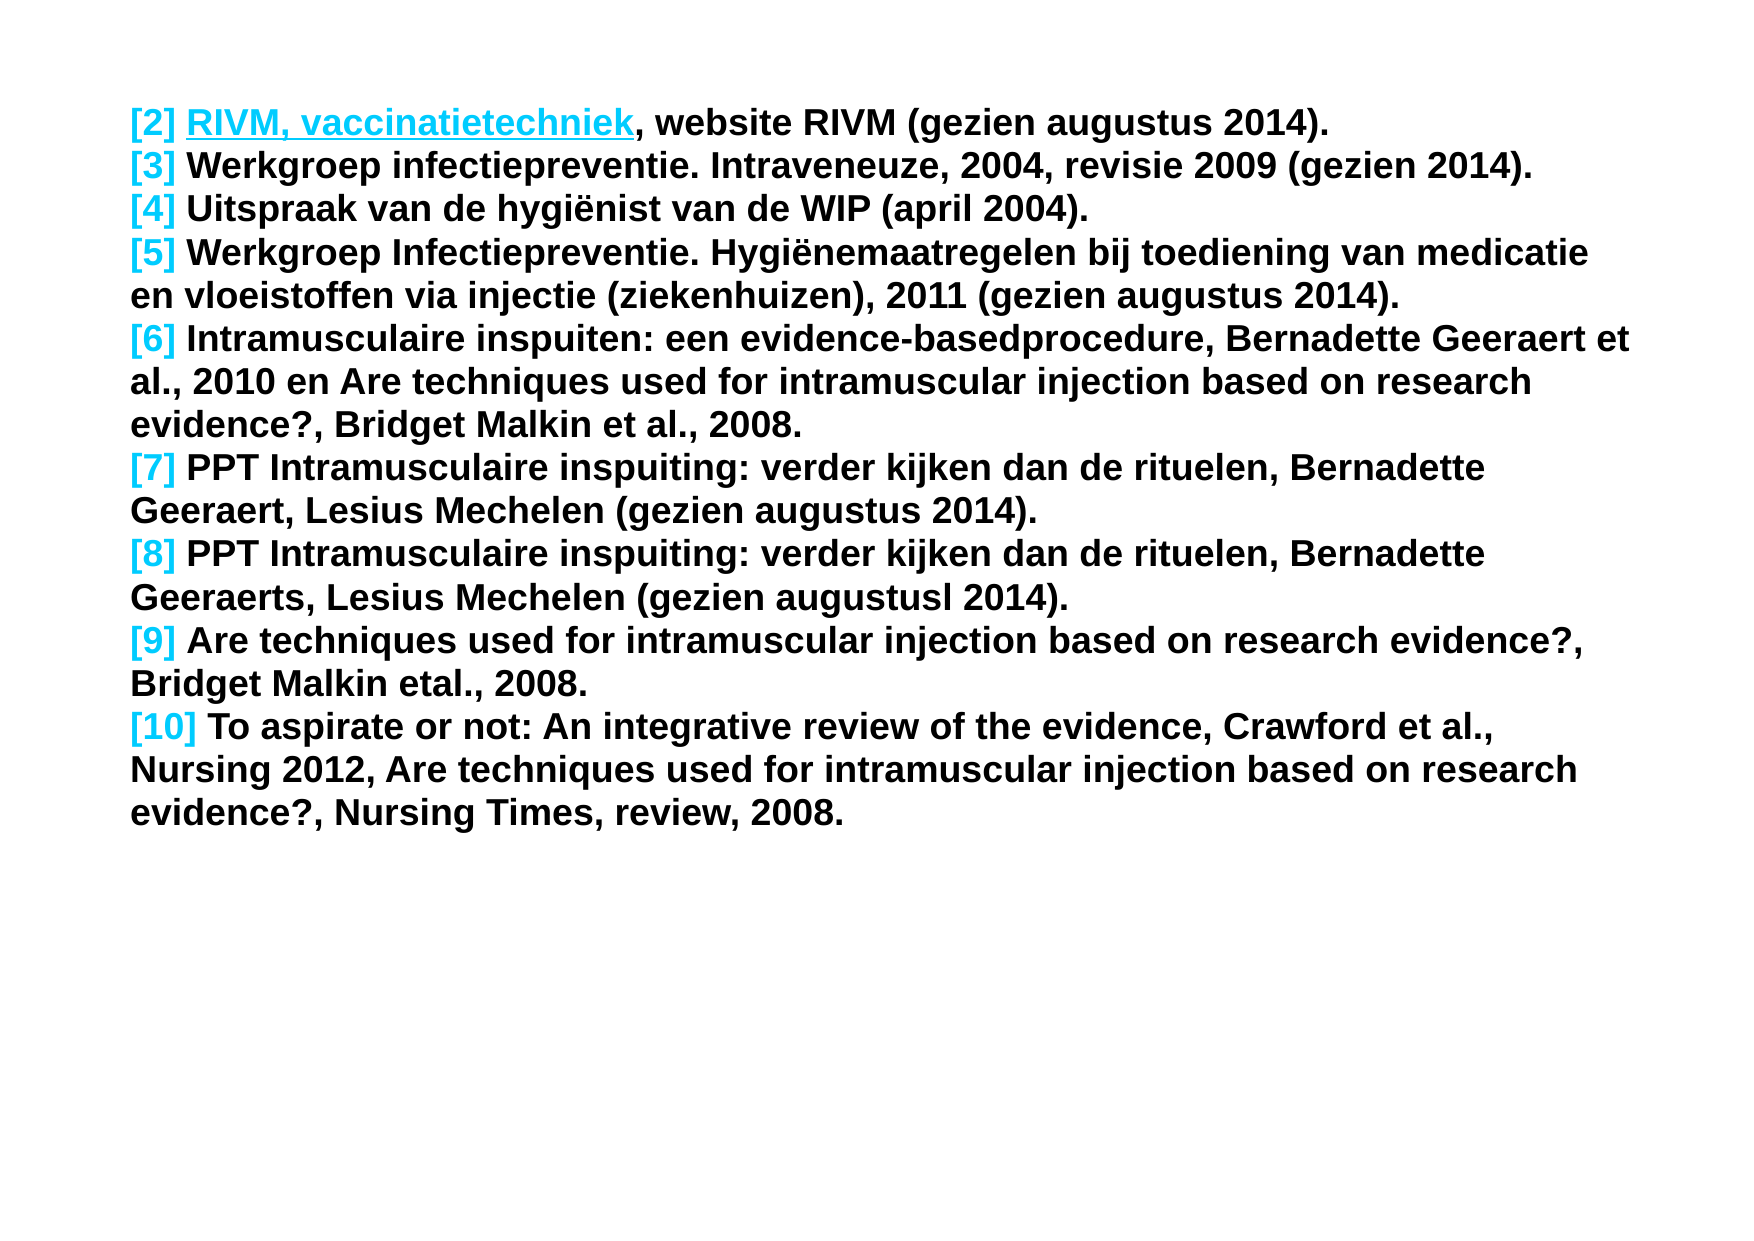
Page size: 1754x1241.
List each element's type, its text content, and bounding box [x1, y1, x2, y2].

subtitle [3] Werkgroep infectiepreventie. Intraveneuze, 2004, revisie 2009 (gezien 2014). [130, 143, 1636, 187]
subtitle [9] Are techniques used for intramuscular injection based on research evidence?, Bridget Malkin etal., 2008. [130, 618, 1636, 704]
subtitle [10] To aspirate or not: An integrative review of the evidence, Crawford et al., Nursing 2012, Are techniques used for intramuscular injection based on research evidence?, Nursing Times, review, 2008. [130, 704, 1636, 833]
subtitle [6] Intramusculaire inspuiten: een evidence-basedprocedure, Bernadette Geeraert et al., 2010 en Are techniques used for intramuscular injection based on research evidence?, Bridget Malkin et al., 2008. [130, 316, 1636, 445]
subtitle [5] Werkgroep Infectiepreventie. Hygiënemaatregelen bij toediening van medicatie en vloeistoffen via injectie (ziekenhuizen), 2011 (gezien augustus 2014). [130, 230, 1636, 316]
subtitle [8] PPT Intramusculaire inspuiting: verder kijken dan de rituelen, Bernadette Geeraerts, Lesius Mechelen (gezien augustusl 2014). [130, 532, 1636, 618]
subtitle [7] PPT Intramusculaire inspuiting: verder kijken dan de rituelen, Bernadette Geeraert, Lesius Mechelen (gezien augustus 2014). [130, 445, 1636, 532]
subtitle [2] RIVM, vaccinatietechniek, website RIVM (gezien augustus 2014). [130, 100, 1636, 143]
subtitle [4] Uitspraak van de hygiënist van de WIP (april 2004). [130, 187, 1636, 230]
